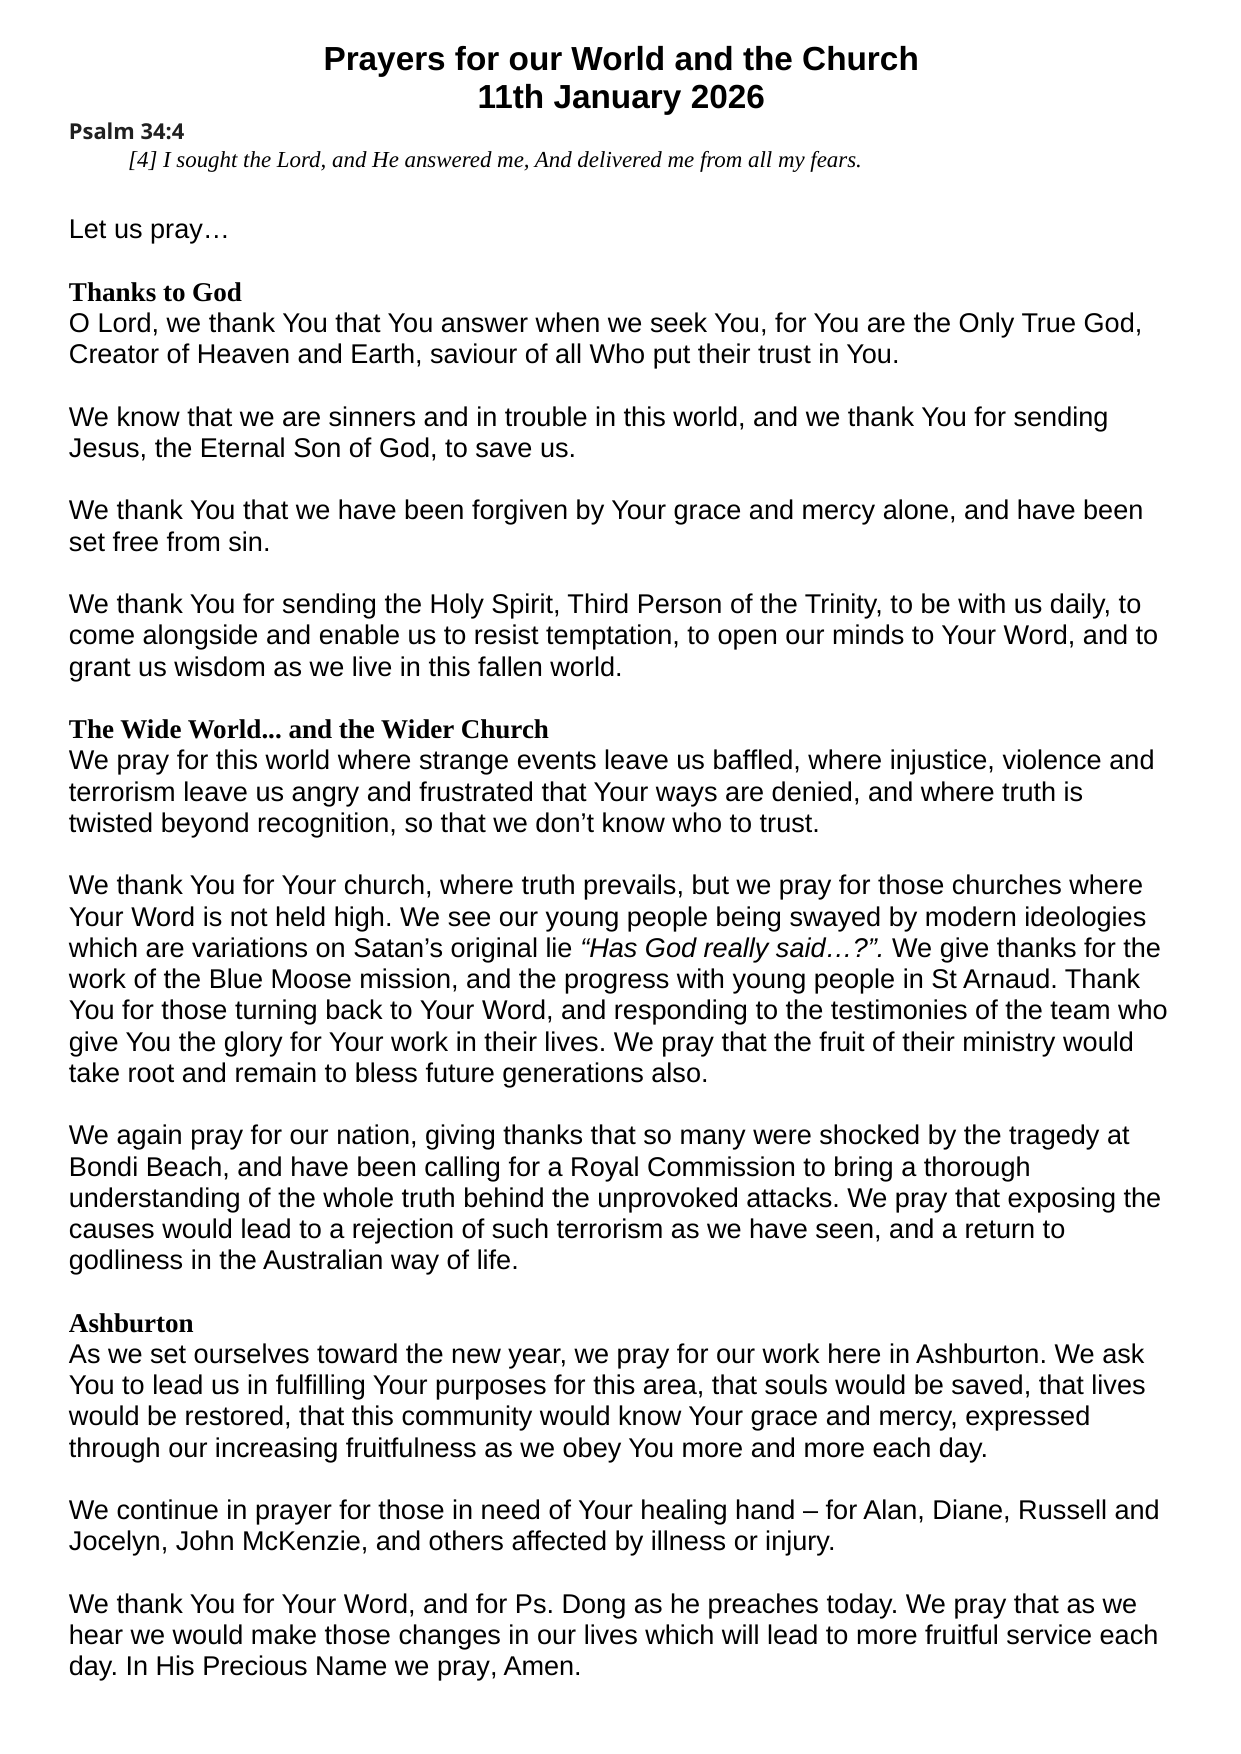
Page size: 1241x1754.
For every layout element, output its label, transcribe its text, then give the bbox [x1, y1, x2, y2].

text Let us pray… [69, 213, 1173, 244]
text Psalm 34:4 [69, 116, 1173, 146]
text We thank You for Your church, where truth prevails, but we pray for those churches where Your Word is not held high. We see our young people being swayed by modern ideologies which are variations on Satan’s original lie “Has God really said…?”. We give thanks for the work of the Blue Moose mission, and the progress with young people in St Arnaud. Thank You for those turning back to Your Word, and responding to the testimonies of the team who give You the glory for Your work in their lives. We pray that the fruit of their ministry would take root and remain to bless future generations also. [69, 869, 1173, 1088]
text O Lord, we thank You that You answer when we seek You, for You are the Only True God, Creator of Heaven and Earth, saviour of all Who put their trust in You. [69, 307, 1173, 369]
text We know that we are sinners and in trouble in this world, and we thank You for sending Jesus, the Eternal Son of God, to save us. [69, 401, 1173, 463]
text We pray for this world where strange events leave us baffled, where injustice, violence and terrorism leave us angry and frustrated that Your ways are denied, and where truth is twisted beyond recognition, so that we don’t know who to trust. [69, 744, 1173, 838]
text We again pray for our nation, giving thanks that so many were shocked by the tragedy at Bondi Beach, and have been calling for a Royal Commission to bring a thorough understanding of the whole truth behind the unprovoked attacks. We pray that exposing the causes would lead to a rejection of such terrorism as we have seen, and a return to godliness in the Australian way of life. [69, 1119, 1173, 1276]
text 11th January 2026 [69, 77, 1173, 116]
text We thank You for sending the Holy Spirit, Third Person of the Trinity, to be with us daily, to come alongside and enable us to resist temptation, to open our minds to Your Word, and to grant us wisdom as we live in this fallen world. [69, 588, 1173, 682]
text Prayers for our World and the Church [69, 39, 1173, 77]
text We thank You for Your Word, and for Ps. Dong as he preaches today. We pray that as we hear we would make those changes in our lives which will lead to more fruitful service each day. In His Precious Name we pray, Amen. [69, 1588, 1173, 1682]
text [4] I sought the Lord, and He answered me, And delivered me from all my fears. [128, 146, 1173, 172]
text As we set ourselves toward the new year, we pray for our work here in Ashburton. We ask You to lead us in fulfilling Your purposes for this area, that souls would be saved, that lives would be restored, that this community would know Your grace and mercy, expressed through our increasing fruitfulness as we obey You more and more each day. [69, 1338, 1173, 1463]
text We continue in prayer for those in need of Your healing hand – for Alan, Diane, Russell and Jocelyn, John McKenzie, and others affected by illness or injury. [69, 1494, 1173, 1557]
text Ashburton [69, 1307, 1173, 1338]
text The Wide World... and the Wider Church [69, 713, 1173, 744]
text We thank You that we have been forgiven by Your grace and mercy alone, and have been set free from sin. [69, 494, 1173, 557]
text Thanks to God [69, 276, 1173, 307]
